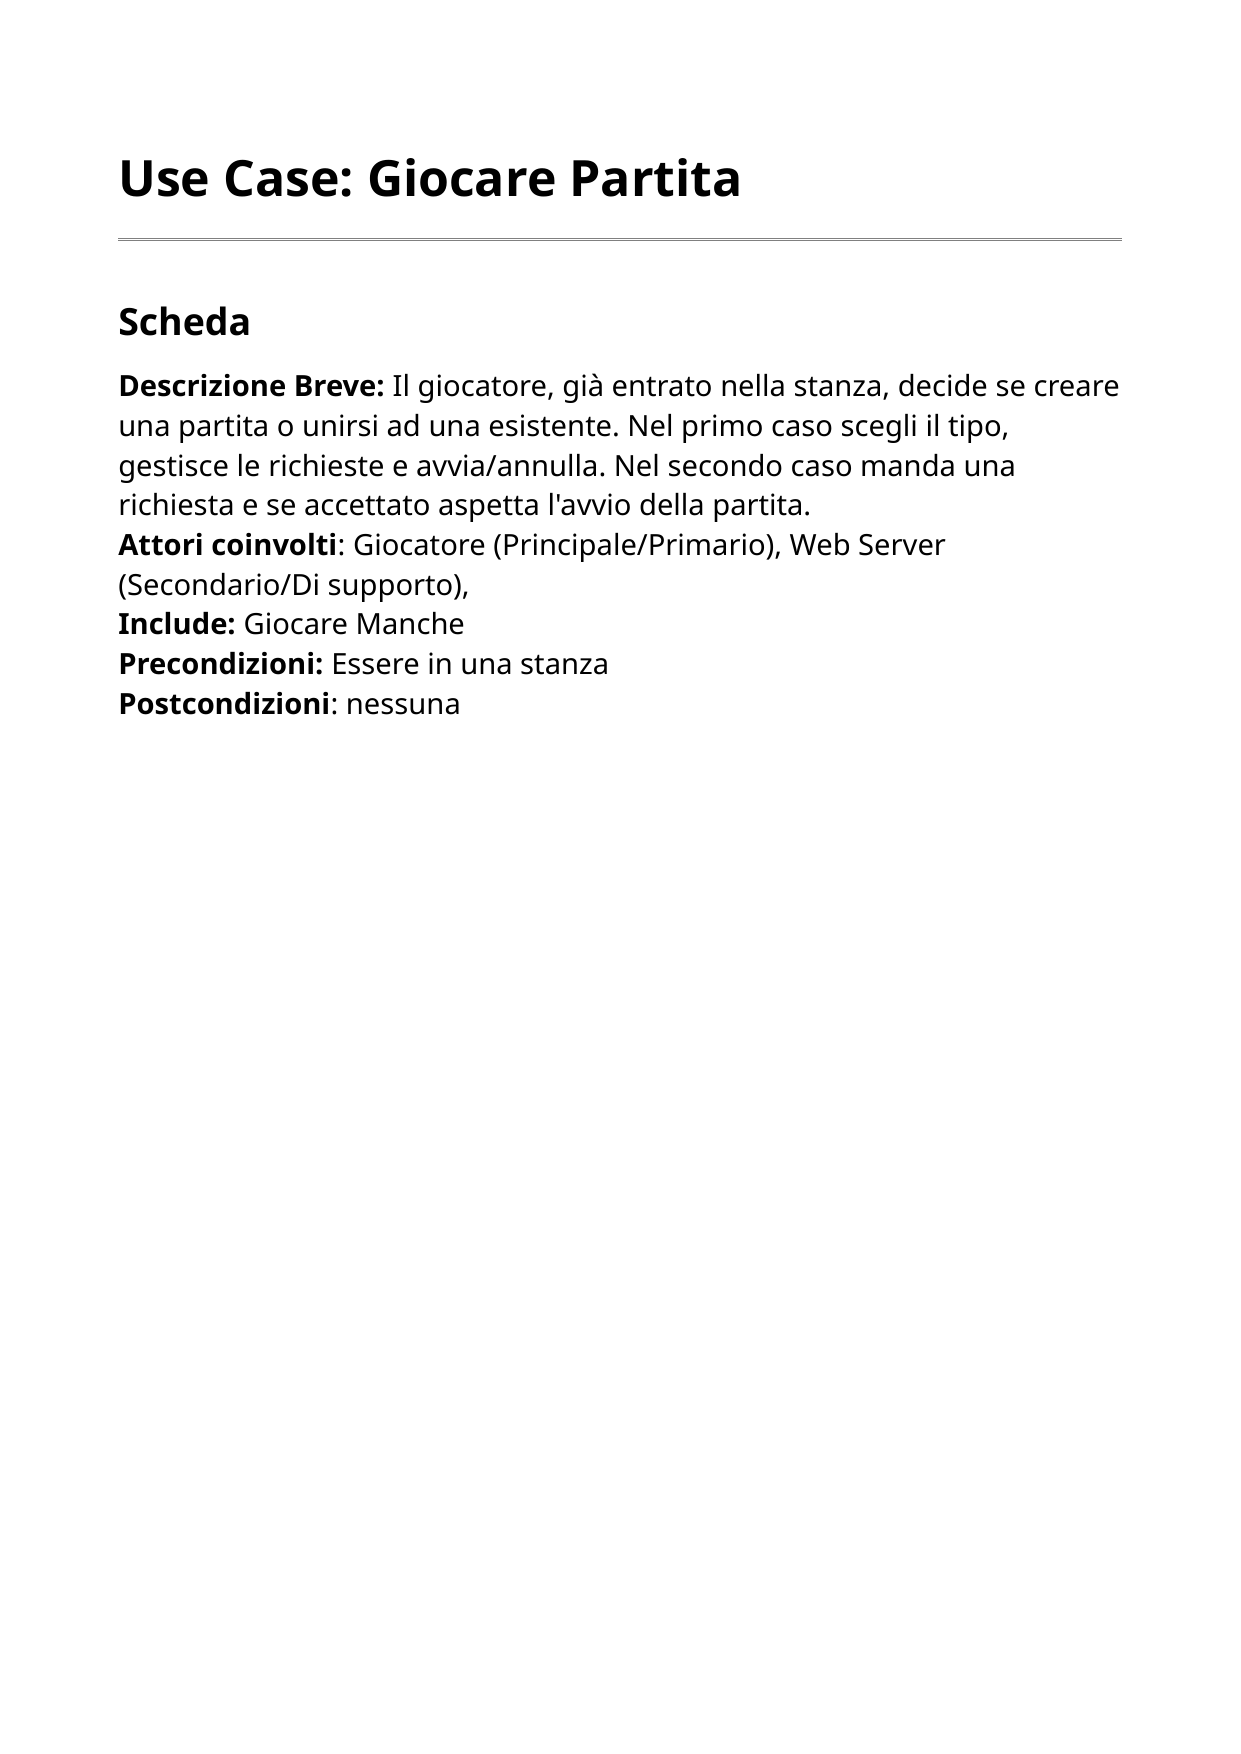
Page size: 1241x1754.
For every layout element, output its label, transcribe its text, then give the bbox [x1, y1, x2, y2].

text Precondizioni: Essere in una stanza [118, 643, 1122, 683]
text Postcondizioni: nessuna [118, 683, 1122, 723]
text Include: Giocare Manche [118, 604, 1122, 643]
subtitle Scheda [118, 295, 1122, 346]
subtitle Use Case: Giocare Partita [118, 143, 1122, 211]
text Descrizione Breve: Il giocatore, già entrato nella stanza, decide se creare una partita o unirsi ad una esistente. Nel primo caso scegli il tipo, gestisce le richieste e avvia/annulla. Nel secondo caso manda una richiesta e se accettato aspetta l'avvio della partita. [118, 366, 1122, 524]
text Attori coinvolti: Giocatore (Principale/Primario), Web Server (Secondario/Di supporto), [118, 524, 1122, 604]
